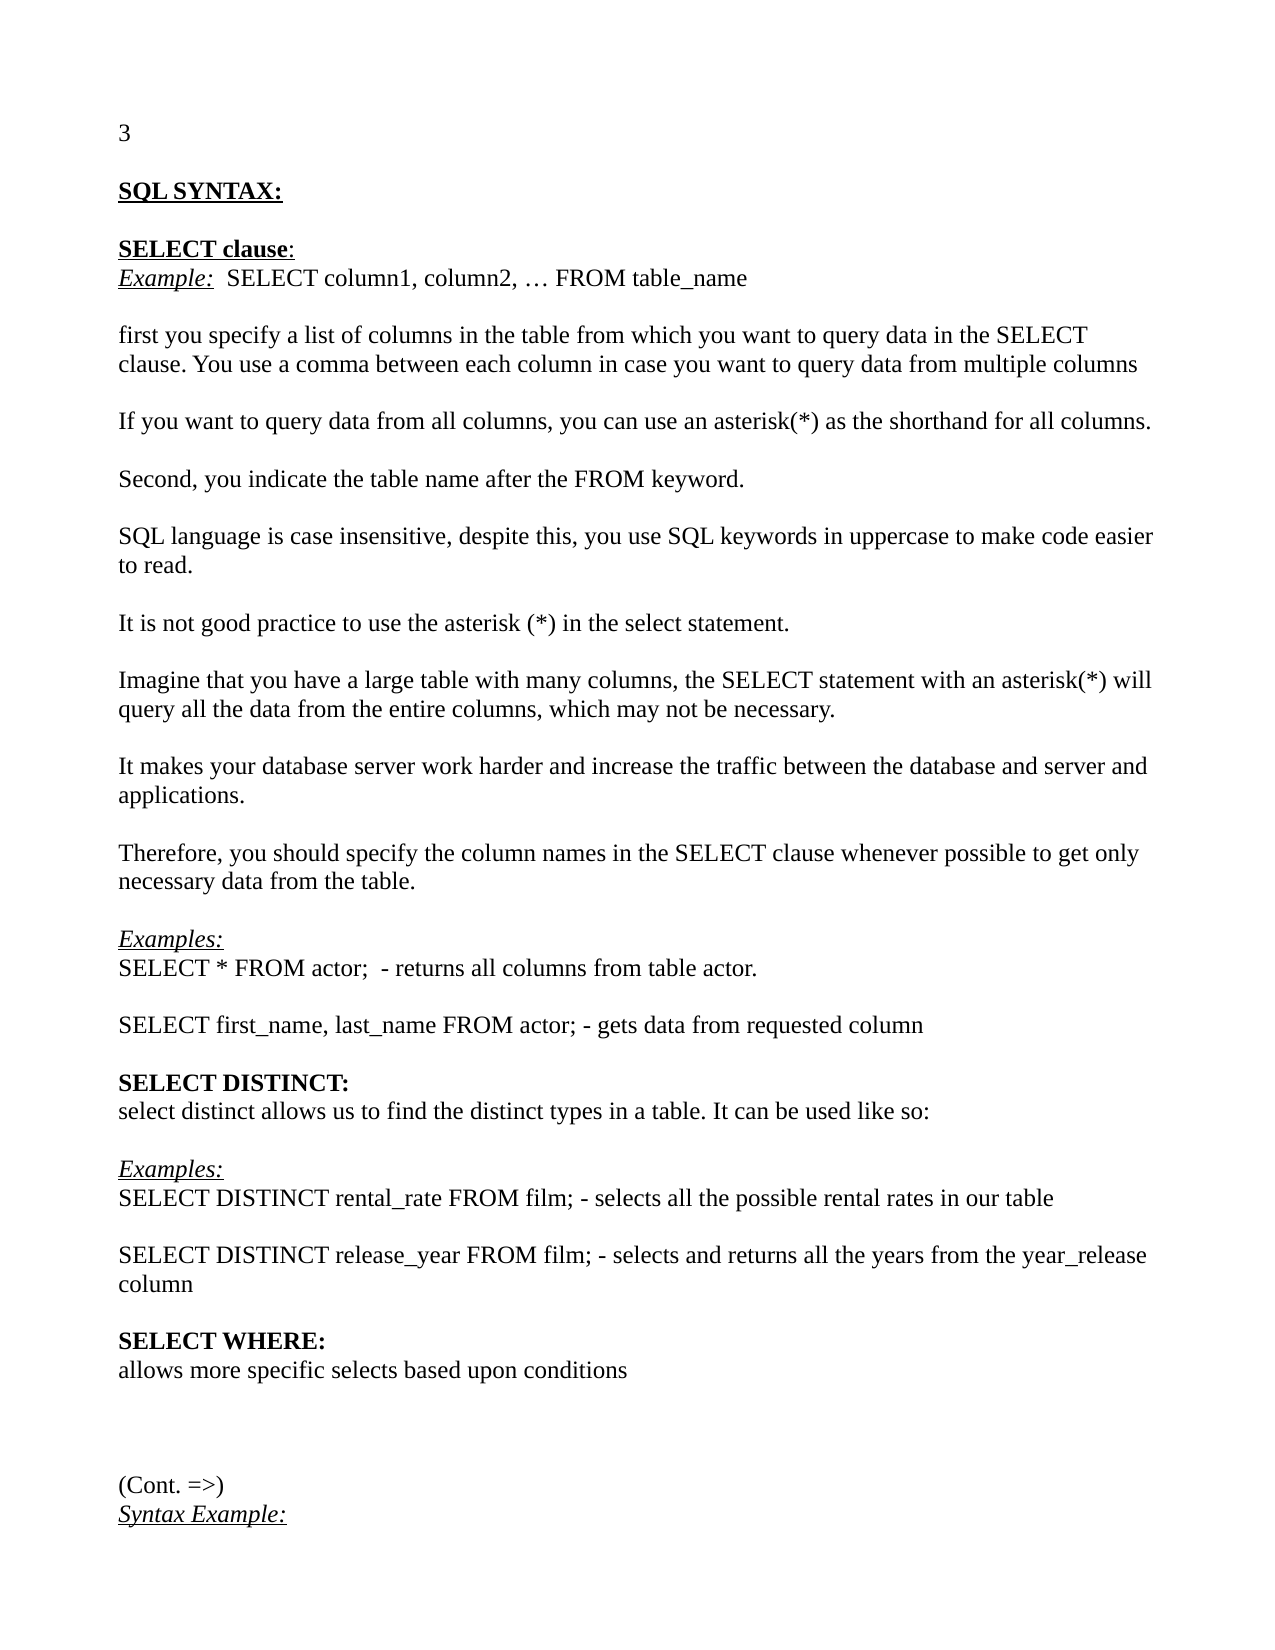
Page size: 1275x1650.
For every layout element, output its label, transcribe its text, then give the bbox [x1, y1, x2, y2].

text SELECT WHERE: [118, 1326, 1157, 1355]
text SELECT DISTINCT release_year FROM film; - selects and returns all the years from the year_release column [118, 1240, 1157, 1298]
text SELECT first_name, last_name FROM actor; - gets data from requested column [118, 1010, 1157, 1039]
text It makes your database server work harder and increase the traffic between the database and server and applications. [118, 751, 1157, 809]
text allows more specific selects based upon conditions [118, 1355, 1157, 1384]
text Therefore, you should specify the column names in the SELECT clause whenever possible to get only necessary data from the table. [118, 838, 1157, 895]
text It is not good practice to use the asterisk (*) in the select statement. [118, 608, 1157, 636]
text SELECT DISTINCT rental_rate FROM film; - selects all the possible rental rates in our table [118, 1183, 1157, 1211]
text SELECT DISTINCT: [118, 1068, 1157, 1096]
text Example: SELECT column1, column2, … FROM table_name [118, 263, 1157, 291]
text Examples: [118, 924, 1157, 953]
text Second, you indicate the table name after the FROM keyword. [118, 464, 1157, 493]
text SELECT clause: [118, 234, 1157, 263]
text select distinct allows us to find the distinct types in a table. It can be used like so: [118, 1096, 1157, 1125]
text Examples: [118, 1154, 1157, 1183]
text first you specify a list of columns in the table from which you want to query data in the SELECT clause. You use a comma between each column in case you want to query data from multiple columns [118, 320, 1157, 378]
text (Cont. =>) [118, 1470, 1157, 1499]
text SQL SYNTAX: [118, 176, 1157, 205]
text If you want to query data from all columns, you can use an asterisk(*) as the shorthand for all columns. [118, 406, 1157, 435]
text Syntax Example: [118, 1499, 1157, 1528]
text SELECT * FROM actor; - returns all columns from table actor. [118, 953, 1157, 981]
text Imagine that you have a large table with many columns, the SELECT statement with an asterisk(*) will query all the data from the entire columns, which may not be necessary. [118, 665, 1157, 723]
text SQL language is case insensitive, despite this, you use SQL keywords in uppercase to make code easier to read. [118, 521, 1157, 579]
